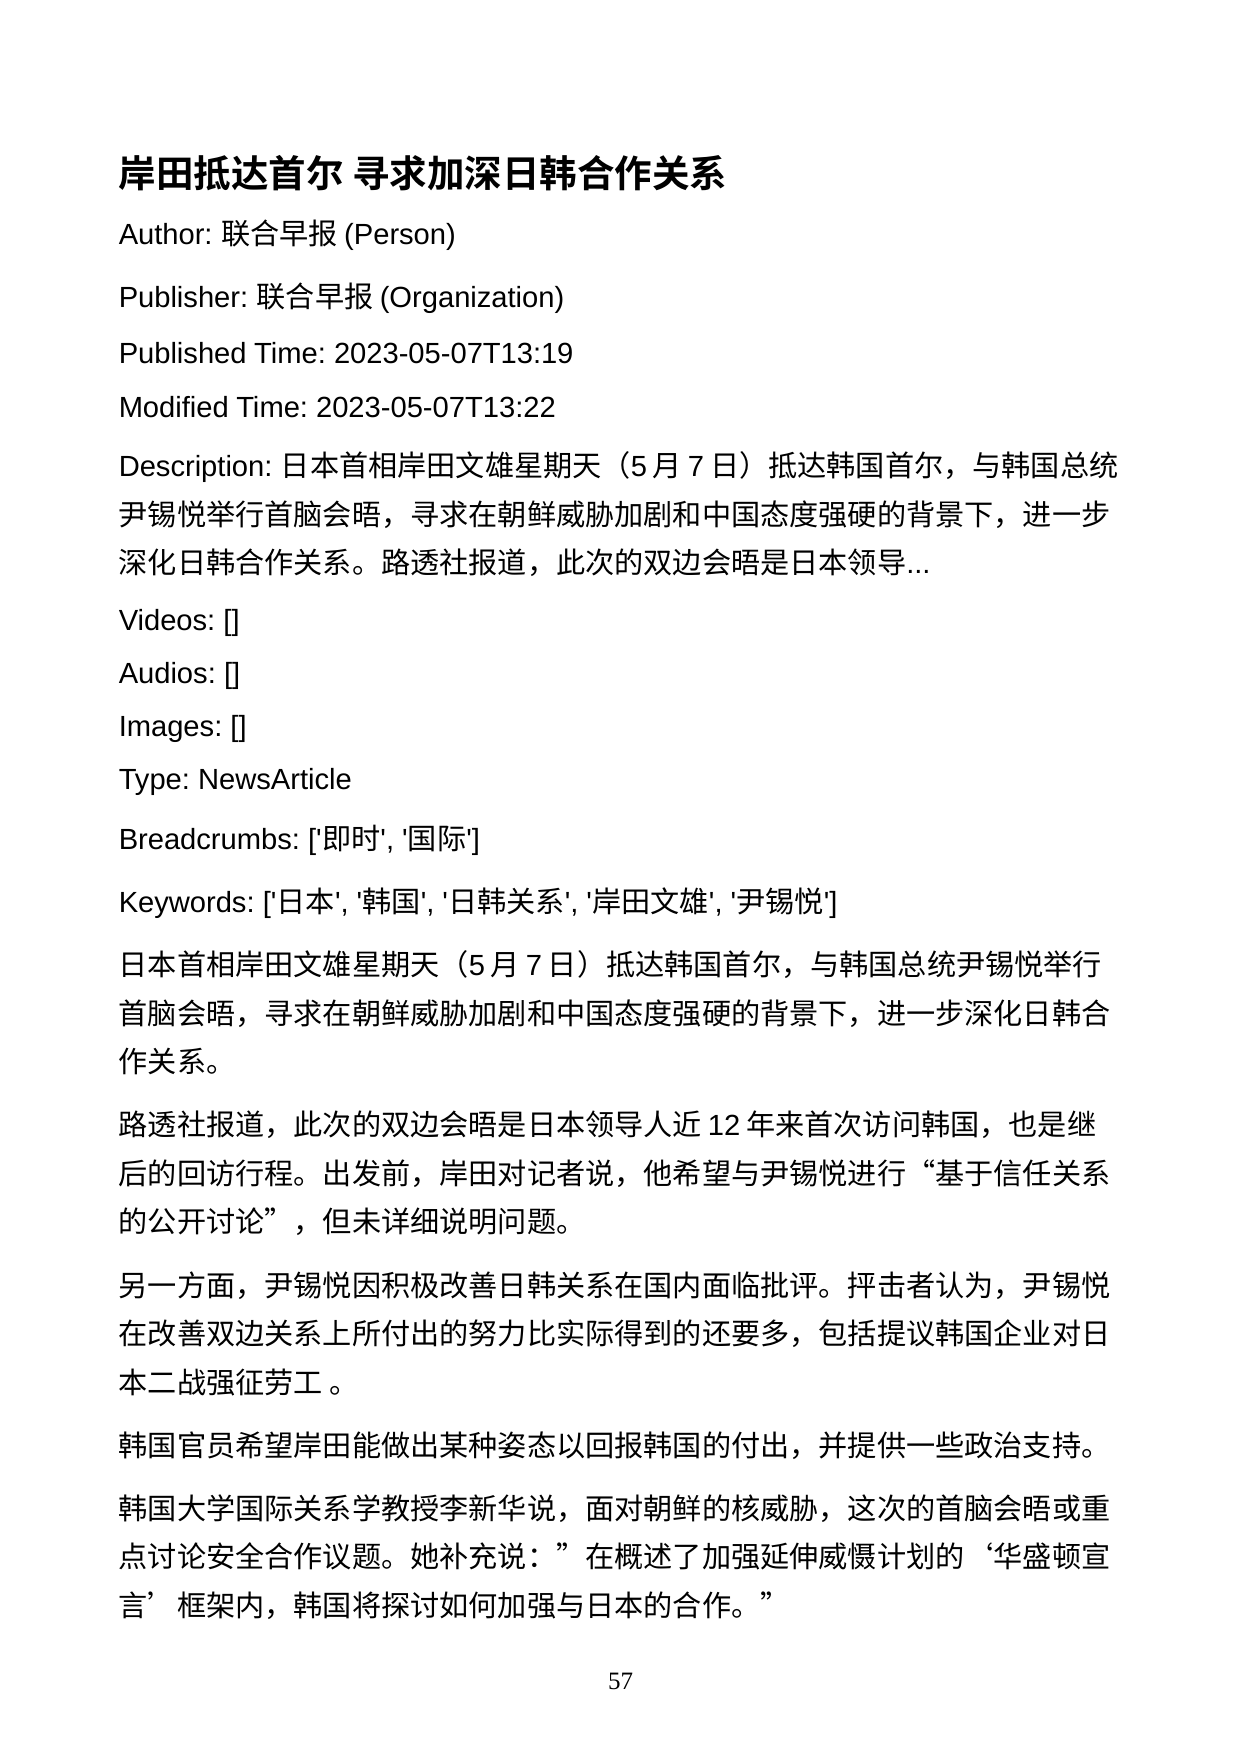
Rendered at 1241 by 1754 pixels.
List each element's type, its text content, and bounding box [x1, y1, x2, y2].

text Publisher: 联合早报 (Organization) [118, 273, 1122, 316]
text Description: 日本首相岸田文雄星期天（5月7日）抵达韩国首尔，与韩国总统尹锡悦举行首脑会晤，寻求在朝鲜威胁加剧和中国态度强硬的背景下，进一步深化日韩合作关系。路透社报道，此次的双边会晤是日本领导... [118, 443, 1122, 582]
text 路透社报道，此次的双边会晤是日本领导人近12年来首次访问韩国，也是继 后的回访行程。出发前，岸田对记者说，他希望与尹锡悦进行“基于信任关系的公开讨论”，但未详细说明问题。 [118, 1102, 1122, 1241]
text Videos: [] [118, 603, 1122, 637]
text 韩国官员希望岸田能做出某种姿态以回报韩国的付出，并提供一些政治支持。 [118, 1422, 1122, 1465]
text 日本首相岸田文雄星期天（5月7日）抵达韩国首尔，与韩国总统尹锡悦举行首脑会晤，寻求在朝鲜威胁加剧和中国态度强硬的背景下，进一步深化日韩合作关系。 [118, 942, 1122, 1081]
text Keywords: ['日本', '韩国', '日韩关系', '岸田文雄', '尹锡悦'] [118, 879, 1122, 921]
text 另一方面，尹锡悦因积极改善日韩关系在国内面临批评。抨击者认为，尹锡悦在改善双边关系上所付出的努力比实际得到的还要多，包括提议韩国企业对日本二战强征劳工 。 [118, 1262, 1122, 1402]
text Audios: [] [118, 656, 1122, 690]
text Breadcrumbs: ['即时', '国际'] [118, 816, 1122, 858]
text Published Time: 2023-05-07T13:19 [118, 337, 1122, 370]
text Type: NewsArticle [118, 762, 1122, 796]
text Author: 联合早报 (Person) [118, 210, 1122, 253]
text Modified Time: 2023-05-07T13:22 [118, 390, 1122, 423]
text 韩国大学国际关系学教授李新华说，面对朝鲜的核威胁，这次的首脑会晤或重点讨论安全合作议题。她补充说：”在概述了加强延伸威慑计划的‘华盛顿宣言’框架内，韩国将探讨如何加强与日本的合作。” [118, 1486, 1122, 1625]
text Images: [] [118, 709, 1122, 743]
subtitle 岸田抵达首尔 寻求加深日韩合作关系 [118, 143, 1122, 198]
